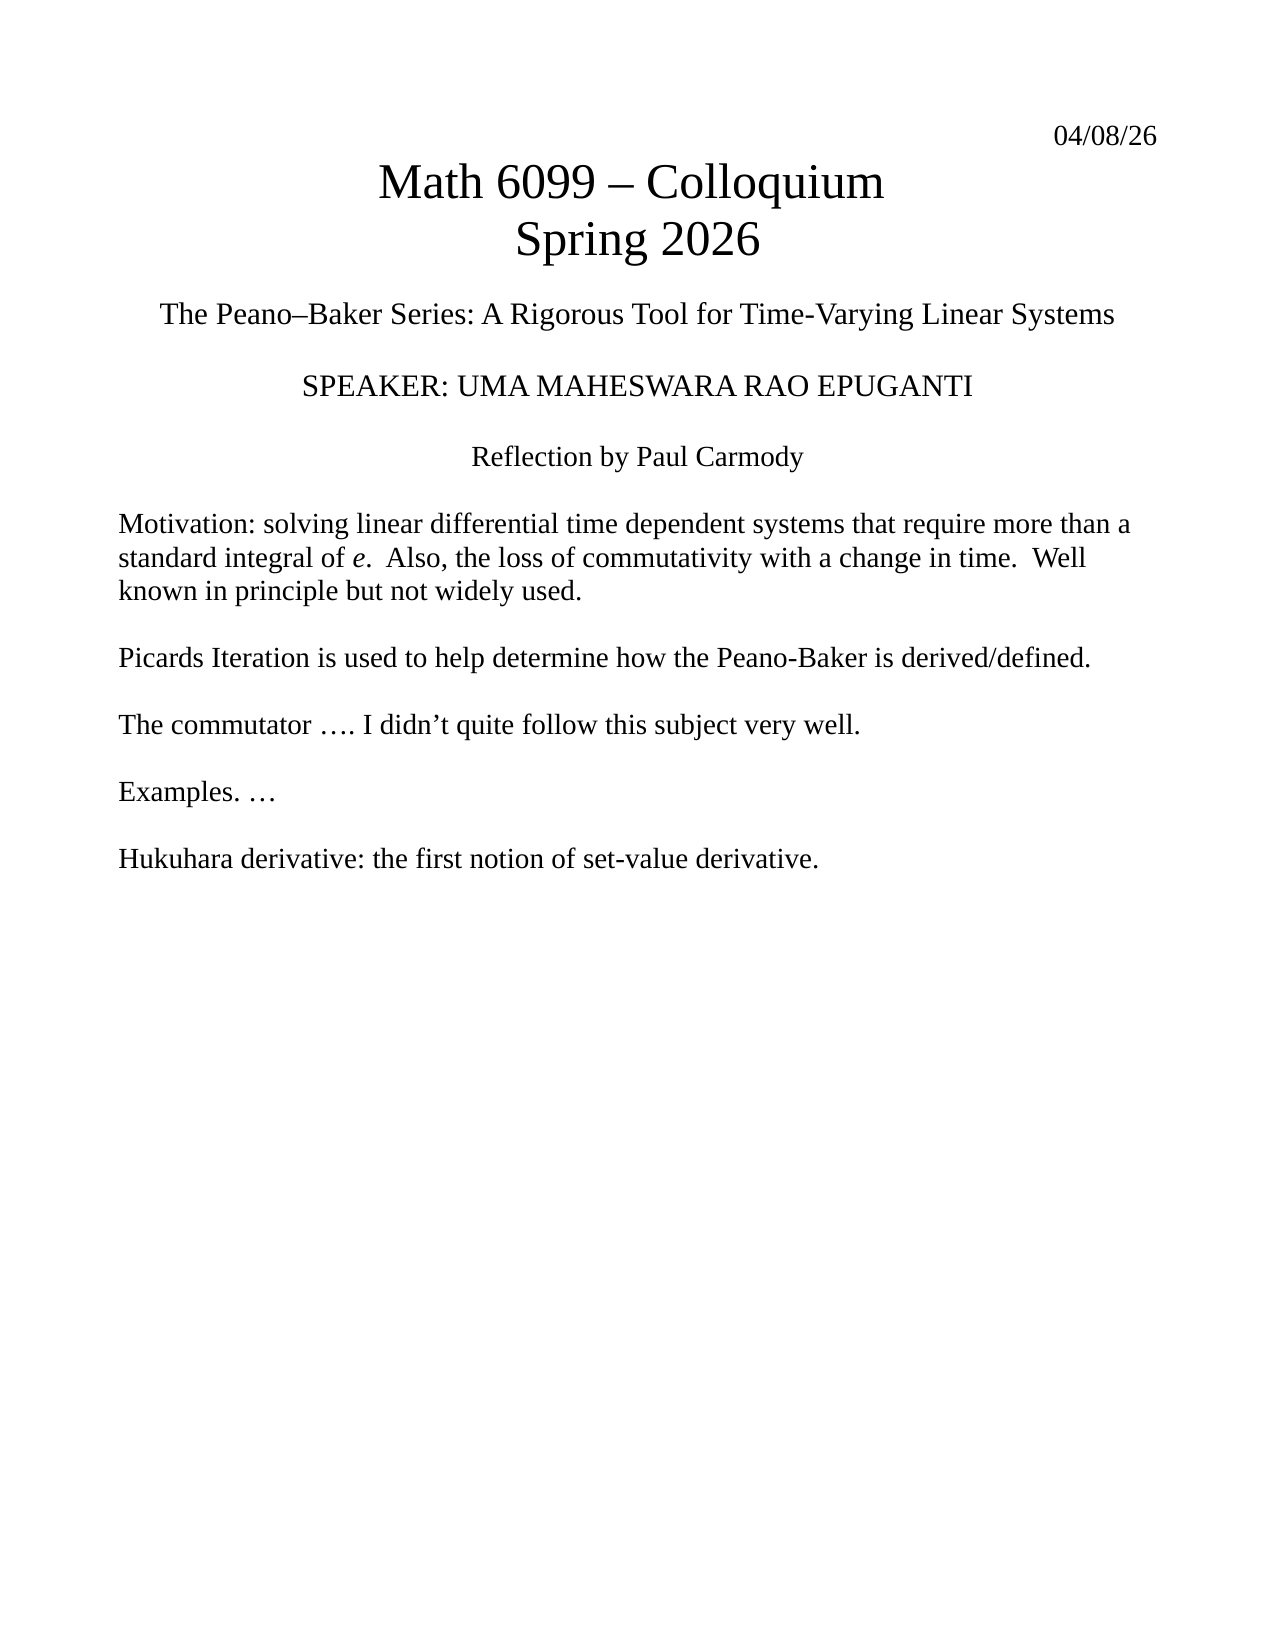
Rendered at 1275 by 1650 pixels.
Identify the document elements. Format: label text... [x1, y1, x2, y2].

text The commutator …. I didn’t quite follow this subject very well. [118, 707, 1157, 741]
text Motivation: solving linear differential time dependent systems that require more than a standard integral of e. Also, the loss of commutativity with a change in time. Well known in principle but not widely used. [118, 506, 1157, 607]
text Hukuhara derivative: the first notion of set-value derivative. [118, 842, 1157, 875]
text Picards Iteration is used to help determine how the Peano-Baker is derived/defined. [118, 640, 1157, 674]
text Reflection by Paul Carmody [118, 439, 1157, 473]
text The Peano–Baker Series: A Rigorous Tool for Time-Varying Linear Systems [118, 295, 1157, 331]
text Math 6099 – Colloquium [118, 152, 1157, 209]
text Examples. … [118, 774, 1157, 808]
text SPEAKER: UMA MAHESWARA RAO EPUGANTI [118, 367, 1157, 403]
text Spring 2026 [118, 209, 1157, 267]
text 04/08/26 [118, 118, 1157, 152]
